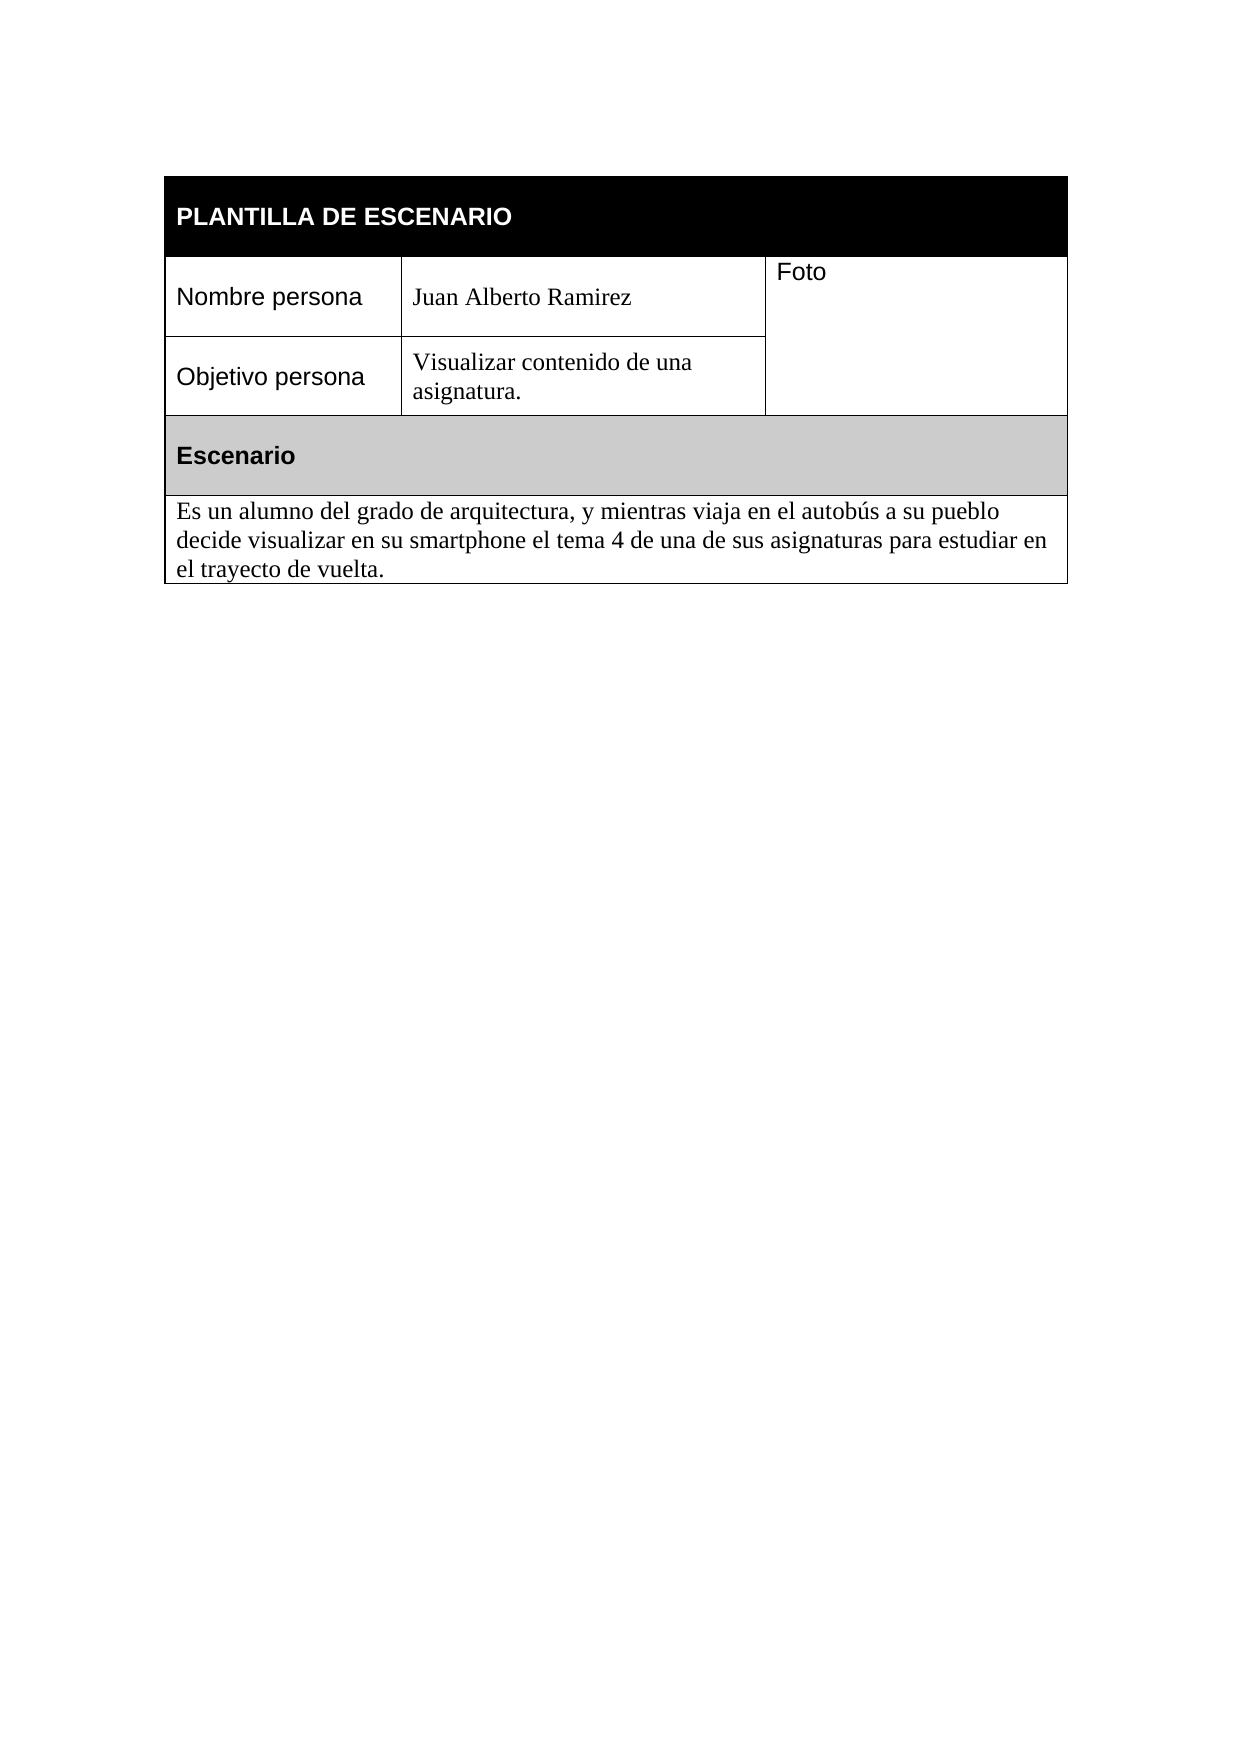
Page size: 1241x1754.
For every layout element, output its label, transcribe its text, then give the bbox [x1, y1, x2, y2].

table_cell Nombre persona [166, 257, 401, 336]
table_cell Juan Alberto Ramirez [402, 257, 765, 336]
table_cell Foto [766, 257, 1067, 415]
table_cell Objetivo persona [166, 337, 401, 415]
table_cell Escenario [166, 416, 1067, 495]
table_header PLANTILLA DE ESCENARIO [166, 178, 1067, 256]
table_cell Es un alumno del grado de arquitectura, y mientras viaja en el autobús a su pueblo decide visualizar en su smartphone el tema 4 de una de sus asignaturas para estudiar en el trayecto de vuelta. [166, 496, 1067, 582]
table_cell Visualizar contenido de una asignatura. [402, 337, 765, 415]
